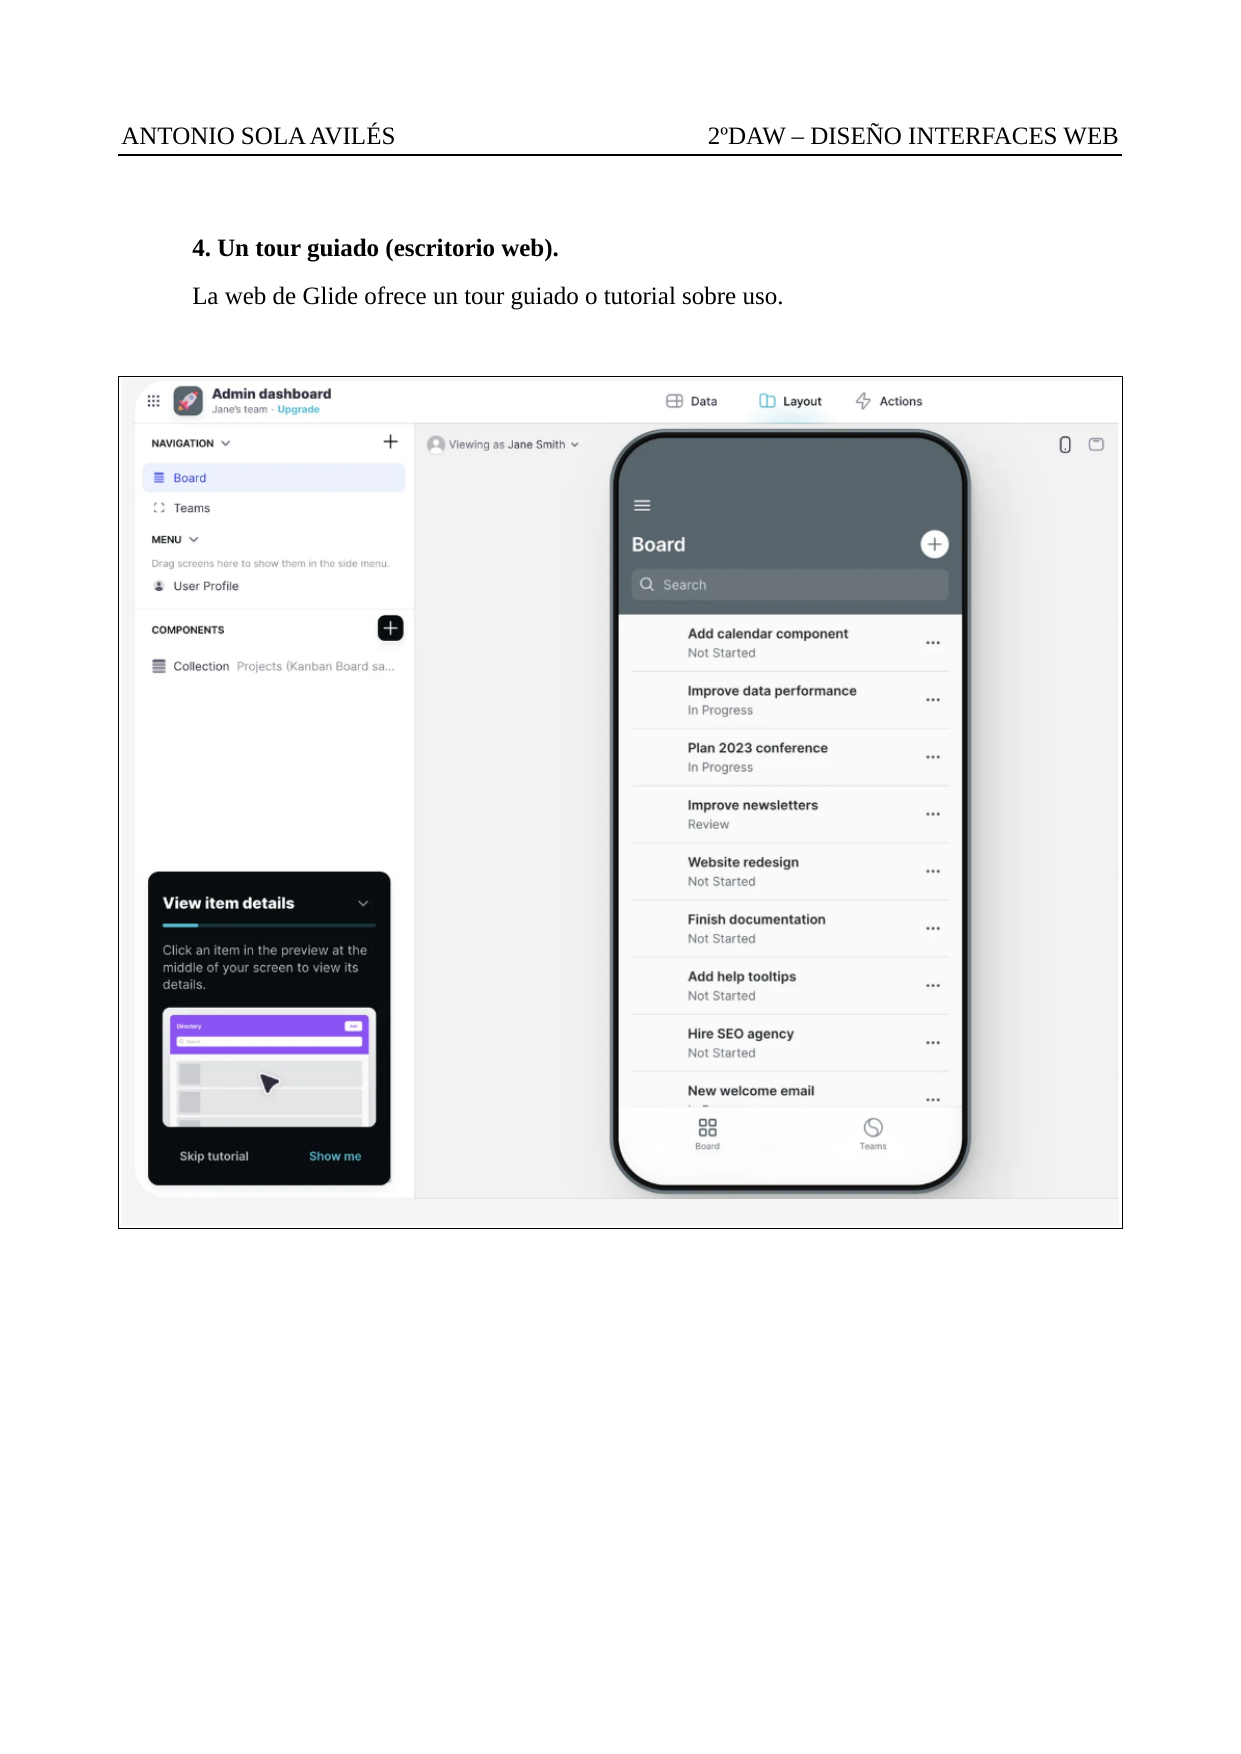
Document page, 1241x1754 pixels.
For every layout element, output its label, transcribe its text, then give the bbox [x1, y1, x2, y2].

list Un tour guiado (escritorio web). [118, 233, 1122, 262]
picture [121, 378, 1119, 1226]
text La web de Glide ofrece un tour guiado o tutorial sobre uso. [118, 281, 1122, 309]
